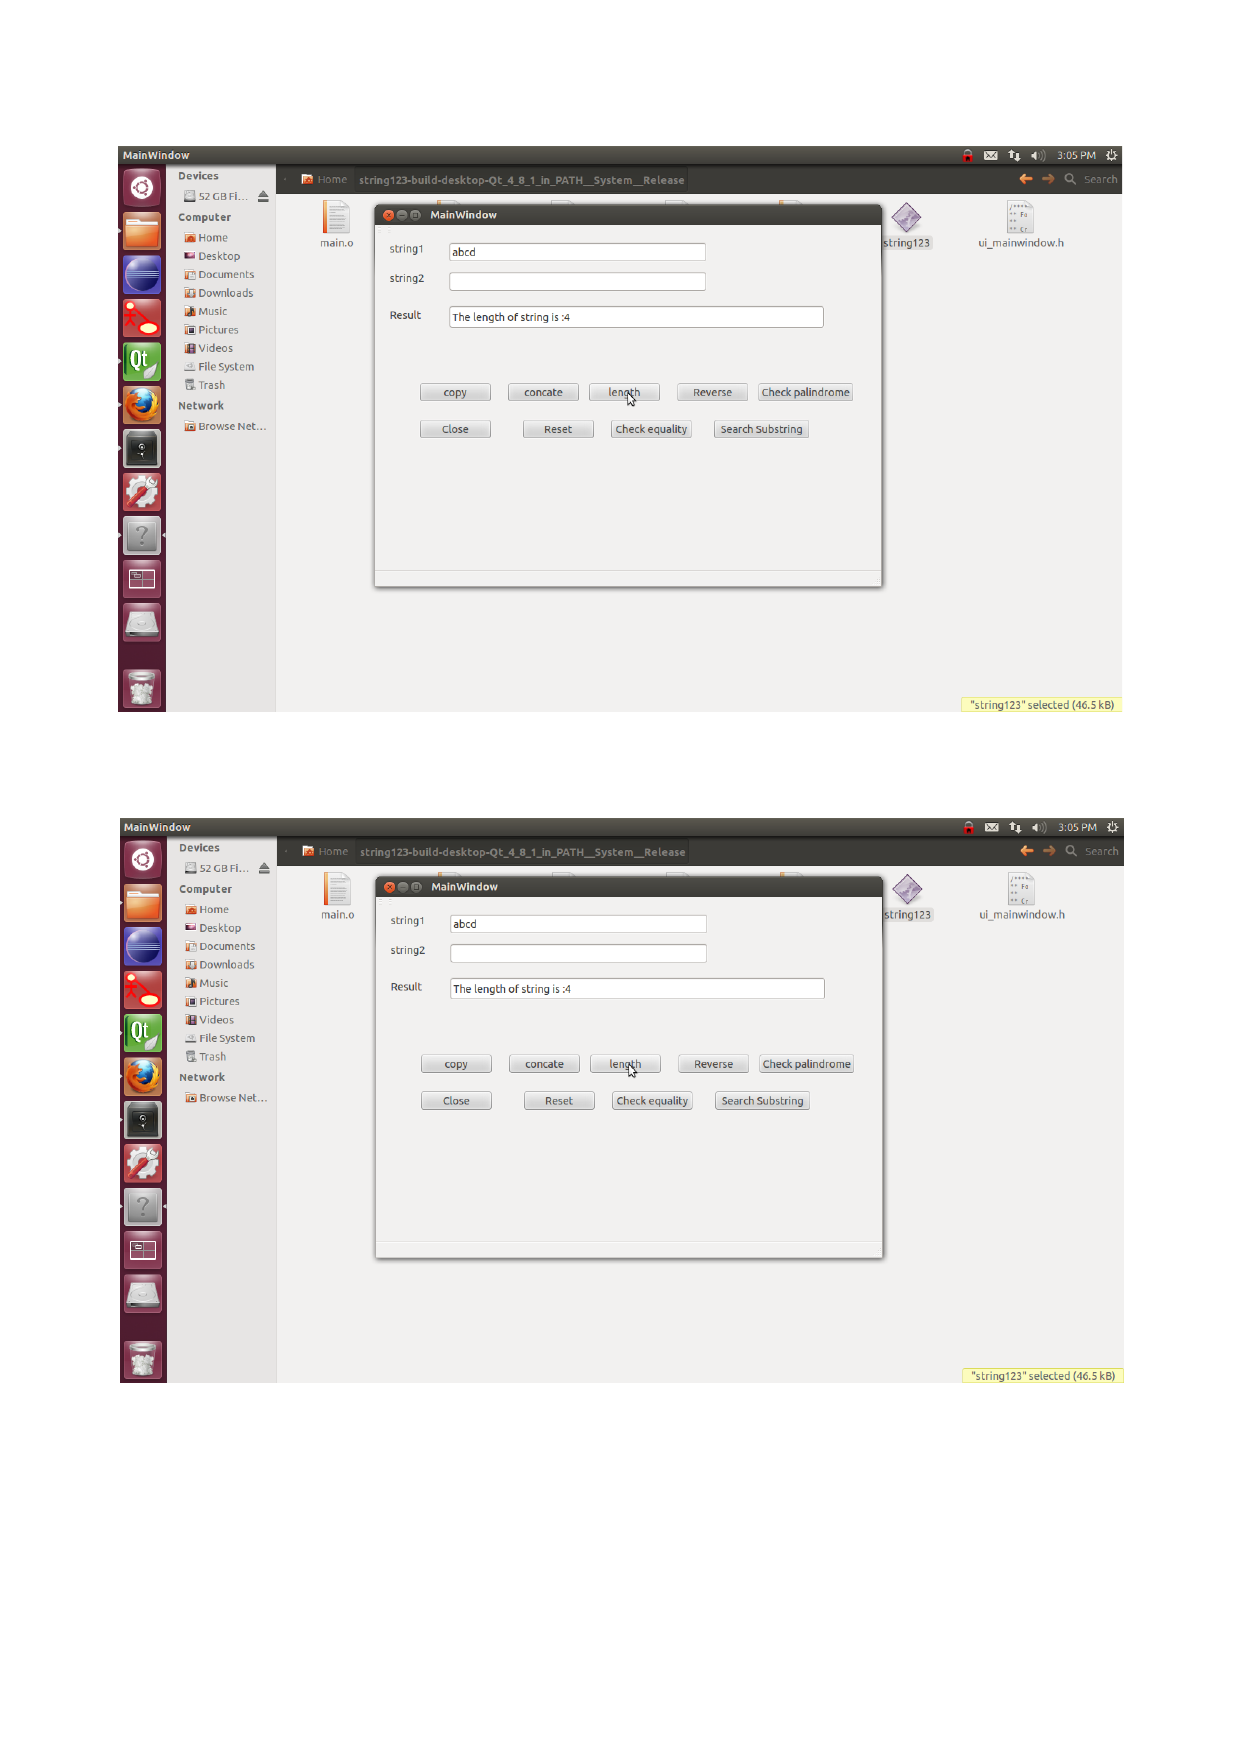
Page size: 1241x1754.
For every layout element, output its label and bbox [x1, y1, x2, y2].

picture [120, 818, 1124, 1383]
picture [118, 146, 1123, 712]
